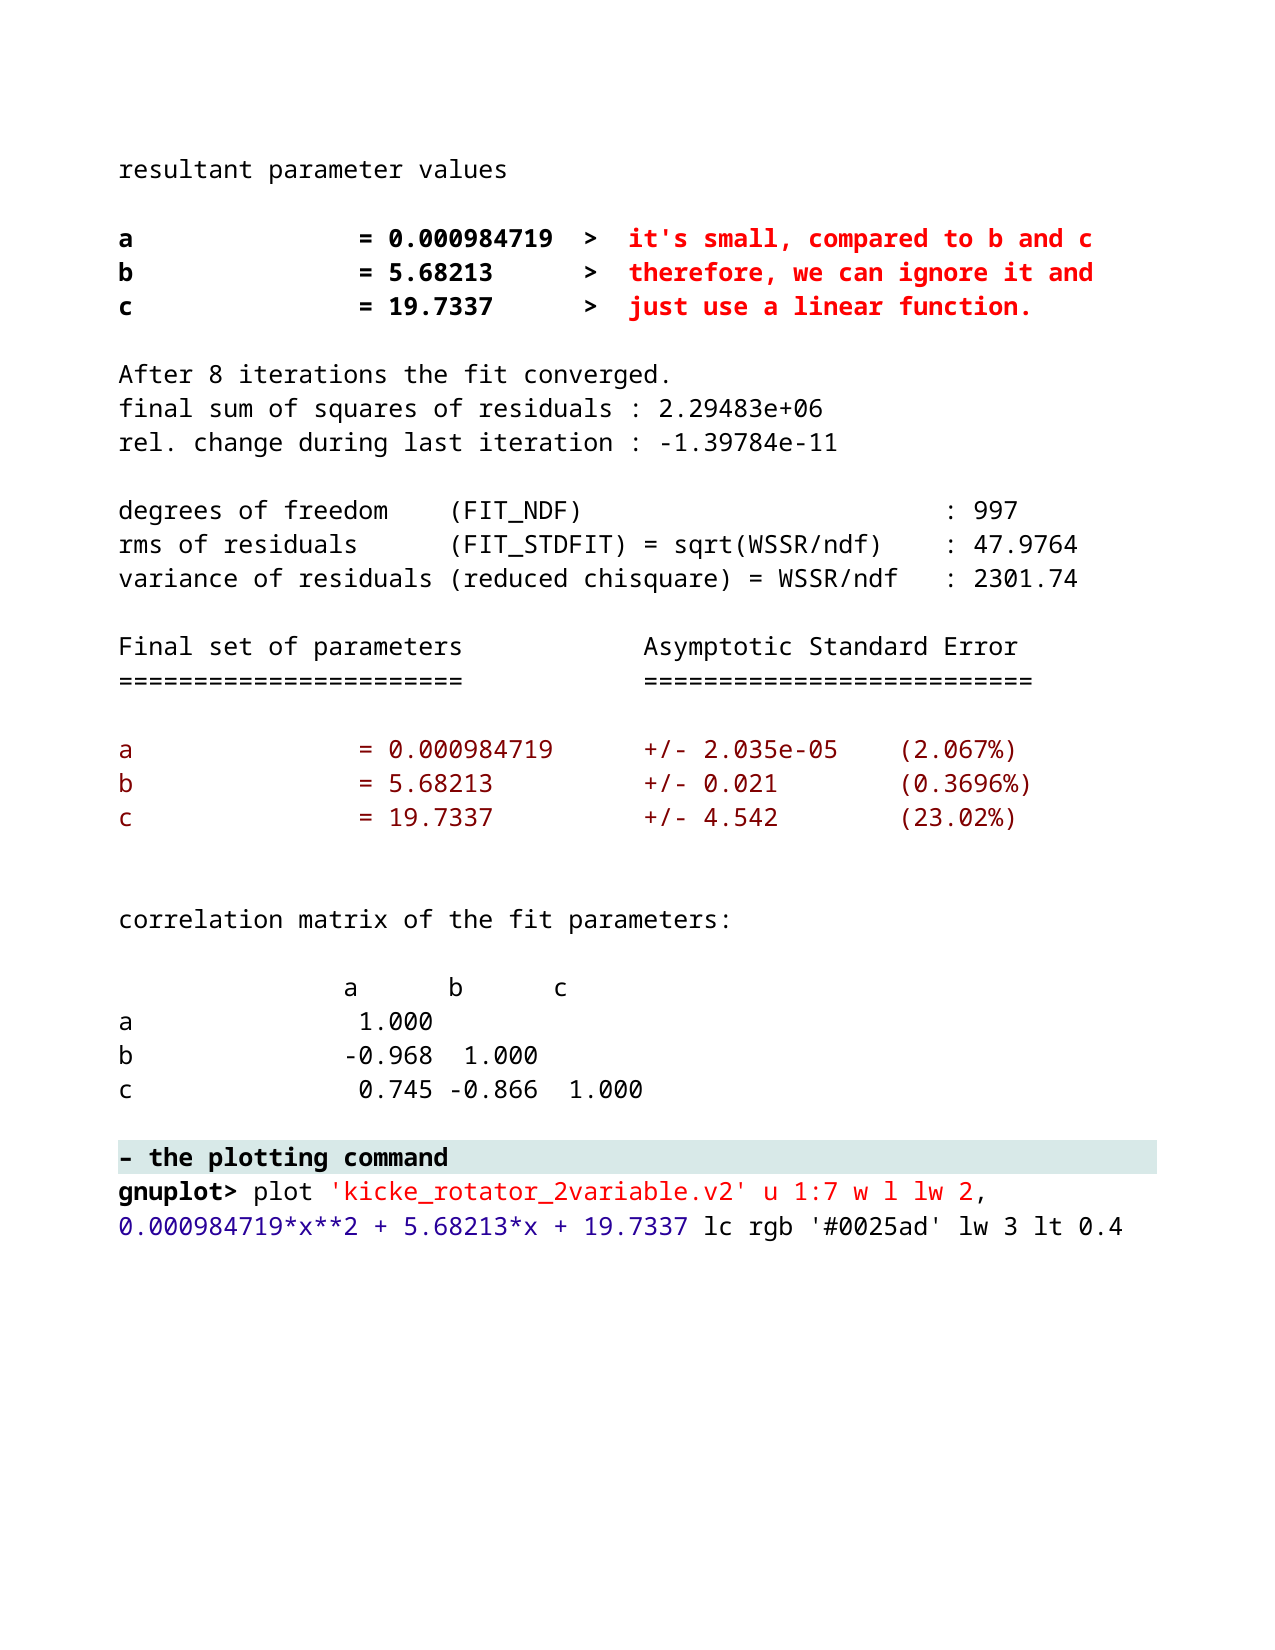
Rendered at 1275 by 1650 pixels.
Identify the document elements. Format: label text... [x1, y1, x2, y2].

text degrees of freedom (FIT_NDF) : 997 [118, 493, 1157, 527]
text correlation matrix of the fit parameters: [118, 902, 1157, 936]
text resultant parameter values [118, 152, 1157, 186]
text ======================= ========================== [118, 663, 1157, 697]
text b -0.968 1.000 [118, 1038, 1157, 1072]
text variance of residuals (reduced chisquare) = WSSR/ndf : 2301.74 [118, 561, 1157, 595]
text final sum of squares of residuals : 2.29483e+06 [118, 391, 1157, 425]
text a 1.000 [118, 1004, 1157, 1038]
text b = 5.68213 > therefore, we can ignore it and [118, 254, 1157, 288]
text b = 5.68213 +/- 0.021 (0.3696%) [118, 765, 1157, 799]
text Final set of parameters Asymptotic Standard Error [118, 629, 1157, 663]
text c = 19.7337 +/- 4.542 (23.02%) [118, 799, 1157, 833]
text c = 19.7337 > just use a linear function. [118, 288, 1157, 322]
text a = 0.000984719 > it's small, compared to b and c [118, 220, 1157, 254]
text rel. change during last iteration : -1.39784e-11 [118, 425, 1157, 459]
text a = 0.000984719 +/- 2.035e-05 (2.067%) [118, 731, 1157, 765]
text After 8 iterations the fit converged. [118, 357, 1157, 391]
text c 0.745 -0.866 1.000 [118, 1072, 1157, 1106]
text – the plotting command [118, 1140, 1157, 1174]
text a b c [118, 970, 1157, 1004]
text gnuplot> plot 'kicke_rotator_2variable.v2' u 1:7 w l lw 2, 0.000984719*x**2 + 5.68213*x + 19.7337 lc rgb '#0025ad' lw 3 lt 0.4 [118, 1174, 1157, 1242]
text rms of residuals (FIT_STDFIT) = sqrt(WSSR/ndf) : 47.9764 [118, 527, 1157, 561]
